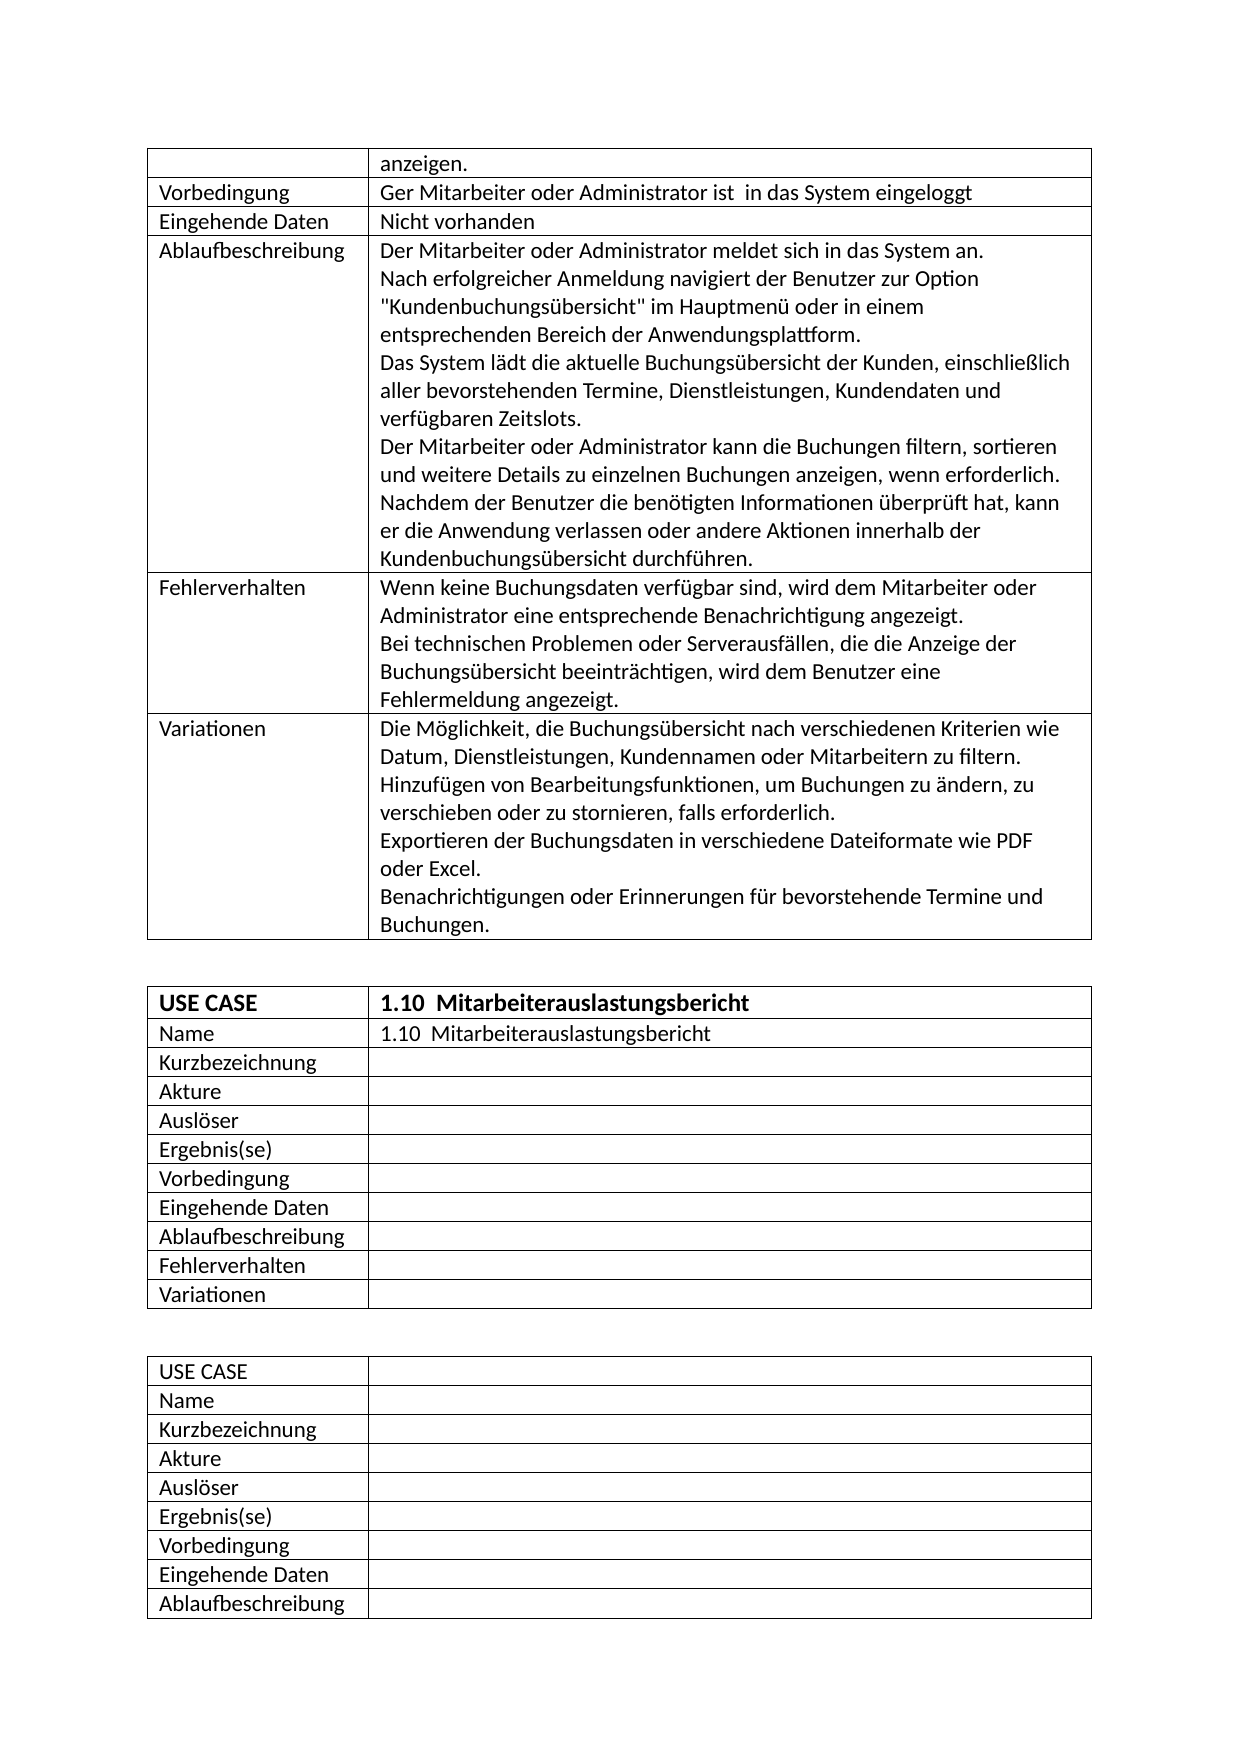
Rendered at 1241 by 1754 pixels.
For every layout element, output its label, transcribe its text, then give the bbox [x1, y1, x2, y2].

table_cell [369, 1106, 1091, 1134]
table_cell Wenn keine Buchungsdaten verfügbar sind, wird dem Mitarbeiter oder Administrator eine entsprechende Benachrichtigung angezeigt. Bei technischen Problemen oder Serverausfällen, die die Anzeige der Buchungsübersicht beeinträchtigen, wird dem Benutzer eine Fehlermeldung angezeigt. [369, 573, 1091, 713]
table_cell Kurzbezeichnung [148, 1415, 368, 1443]
table_cell [369, 1589, 1091, 1617]
table_header USE CASE [148, 1357, 368, 1385]
table_cell Vorbedingung [148, 1164, 368, 1192]
table_cell Die Möglichkeit, die Buchungsübersicht nach verschiedenen Kriterien wie Datum, Dienstleistungen, Kundennamen oder Mitarbeitern zu filtern. Hinzufügen von Bearbeitungsfunktionen, um Buchungen zu ändern, zu verschieben oder zu stornieren, falls erforderlich. Exportieren der Buchungsdaten in verschiedene Dateiformate wie PDF oder Excel. Benachrichtigungen oder Erinnerungen für bevorstehende Termine und Buchungen. [369, 714, 1091, 938]
table_cell Variationen [148, 714, 368, 938]
table_cell Fehlerverhalten [148, 573, 368, 713]
table_cell Kurzbezeichnung [148, 1048, 368, 1076]
table_cell Vorbedingung [148, 1531, 368, 1559]
table_cell Name [148, 1019, 368, 1047]
table_cell Fehlerverhalten [148, 1251, 368, 1279]
table_cell Variationen [148, 1280, 368, 1308]
table_cell Akture [148, 1077, 368, 1105]
table_cell [369, 1193, 1091, 1221]
table_cell Auslöser [148, 1106, 368, 1134]
table_cell [148, 149, 368, 177]
table_cell Ablaufbeschreibung [148, 1589, 368, 1617]
table_cell Nicht vorhanden [369, 207, 1091, 235]
table_cell Ger Mitarbeiter oder Administrator ist in das System eingeloggt [369, 178, 1091, 206]
table_cell [369, 1164, 1091, 1192]
table_cell Der Mitarbeiter oder Administrator meldet sich in das System an. Nach erfolgreicher Anmeldung navigiert der Benutzer zur Option "Kundenbuchungsübersicht" im Hauptmenü oder in einem entsprechenden Bereich der Anwendungsplattform. Das System lädt die aktuelle Buchungsübersicht der Kunden, einschließlich aller bevorstehenden Termine, Dienstleistungen, Kundendaten und verfügbaren Zeitslots. Der Mitarbeiter oder Administrator kann die Buchungen filtern, sortieren und weitere Details zu einzelnen Buchungen anzeigen, wenn erforderlich. Nachdem der Benutzer die benötigten Informationen überprüft hat, kann er die Anwendung verlassen oder andere Aktionen innerhalb der Kundenbuchungsübersicht durchführen. [369, 236, 1091, 572]
table_cell [369, 1386, 1091, 1414]
table_cell Name [148, 1386, 368, 1414]
table_cell [369, 1444, 1091, 1472]
table_cell Eingehende Daten [148, 1560, 368, 1588]
table_cell [369, 1251, 1091, 1279]
table_cell [369, 1415, 1091, 1443]
table_header [369, 1357, 1091, 1385]
table_header 1.10 Mitarbeiterauslastungsbericht [369, 987, 1091, 1018]
table_cell [369, 1222, 1091, 1250]
table_cell Ergebnis(se) [148, 1135, 368, 1163]
table_cell Ablaufbeschreibung [148, 236, 368, 572]
table_cell [369, 1560, 1091, 1588]
table_cell [369, 1502, 1091, 1530]
table_cell anzeigen. [369, 149, 1091, 177]
table_cell [369, 1048, 1091, 1076]
table_cell [369, 1077, 1091, 1105]
table_cell [369, 1531, 1091, 1559]
table_header USE CASE [148, 987, 368, 1018]
table_cell Eingehende Daten [148, 1193, 368, 1221]
table_cell Akture [148, 1444, 368, 1472]
table_cell [369, 1280, 1091, 1308]
table_cell 1.10 Mitarbeiterauslastungsbericht [369, 1019, 1091, 1047]
table_cell [369, 1135, 1091, 1163]
table_cell Auslöser [148, 1473, 368, 1501]
table_cell Vorbedingung [148, 178, 368, 206]
table_cell Ergebnis(se) [148, 1502, 368, 1530]
table_cell [369, 1473, 1091, 1501]
table_cell Ablaufbeschreibung [148, 1222, 368, 1250]
table_cell Eingehende Daten [148, 207, 368, 235]
